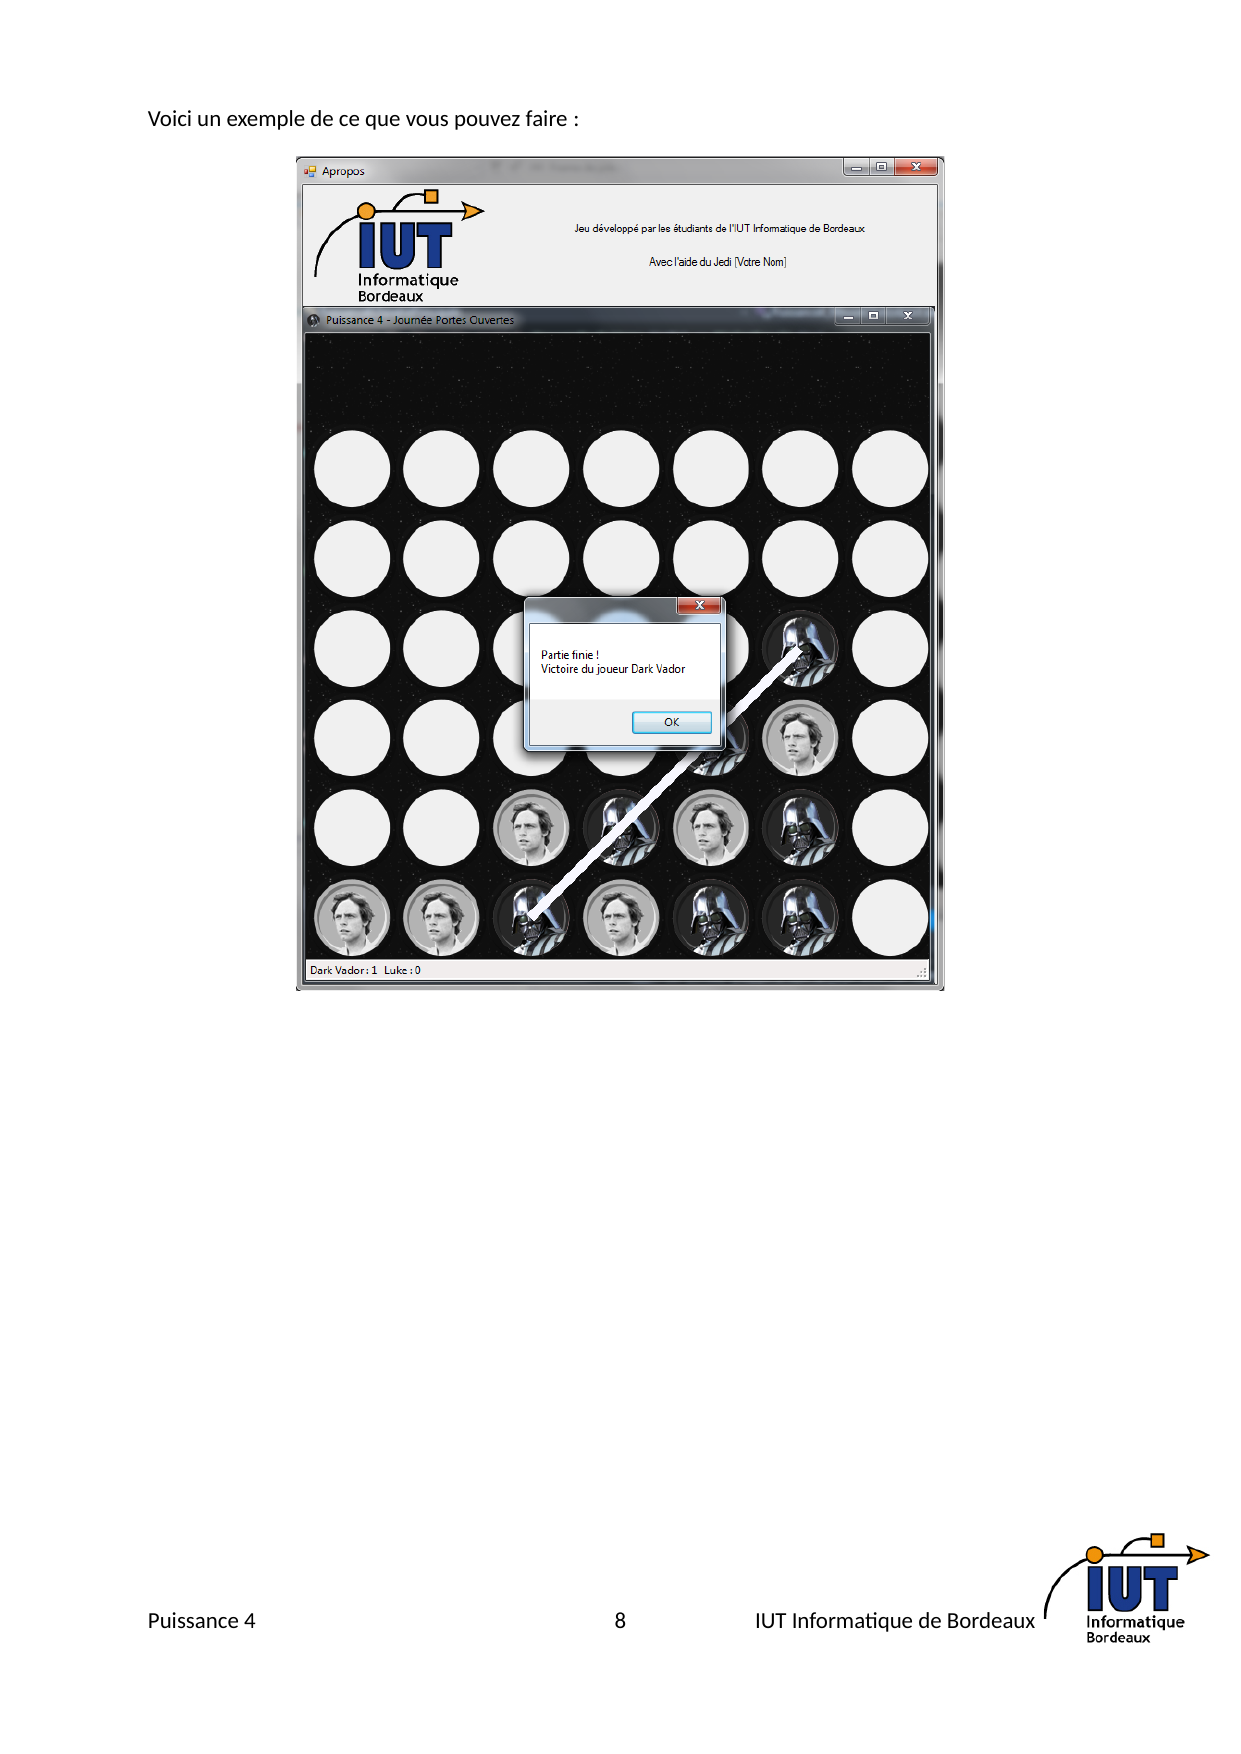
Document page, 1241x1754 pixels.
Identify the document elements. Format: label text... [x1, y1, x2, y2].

text Voici un exemple de ce que vous pouvez faire : [148, 104, 1093, 132]
